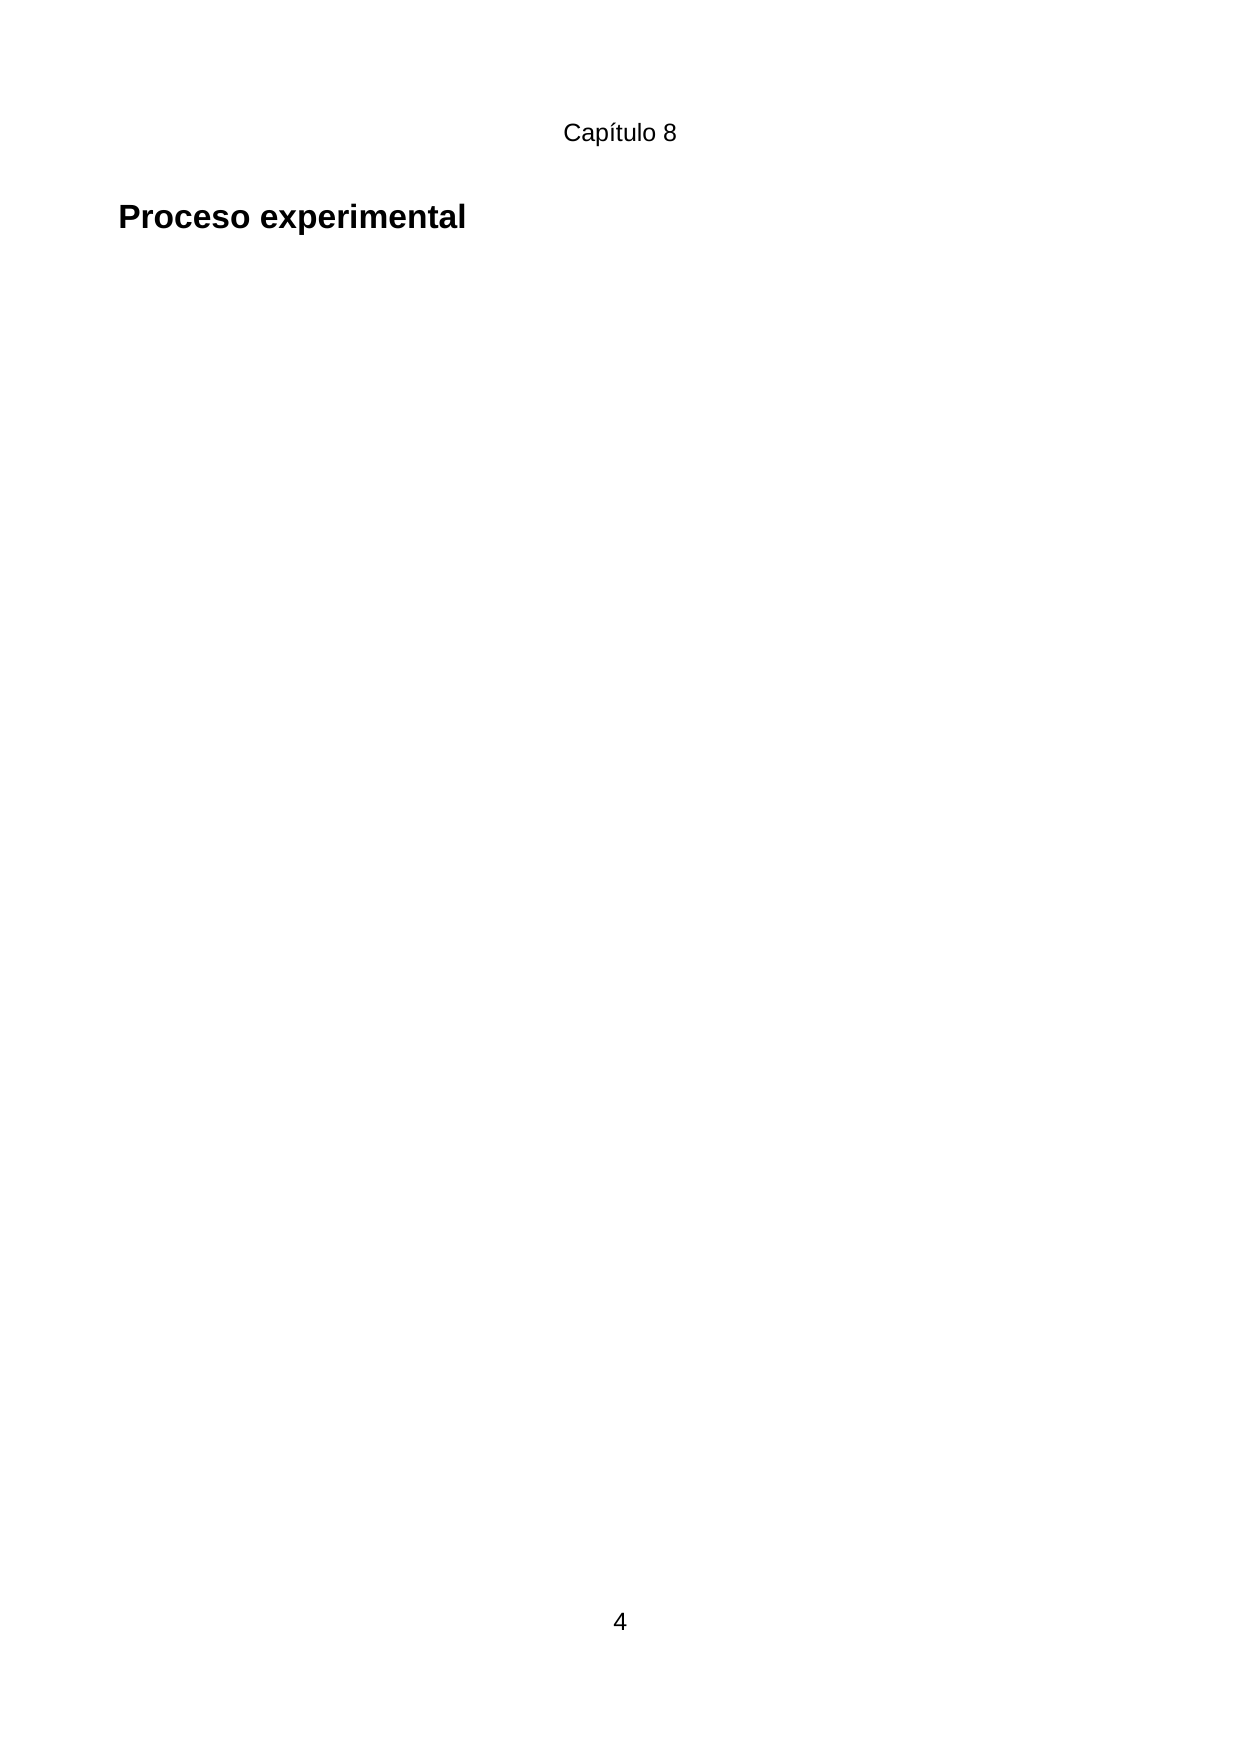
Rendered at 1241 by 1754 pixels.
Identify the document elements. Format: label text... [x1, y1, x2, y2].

subtitle Proceso experimental [118, 197, 1122, 236]
